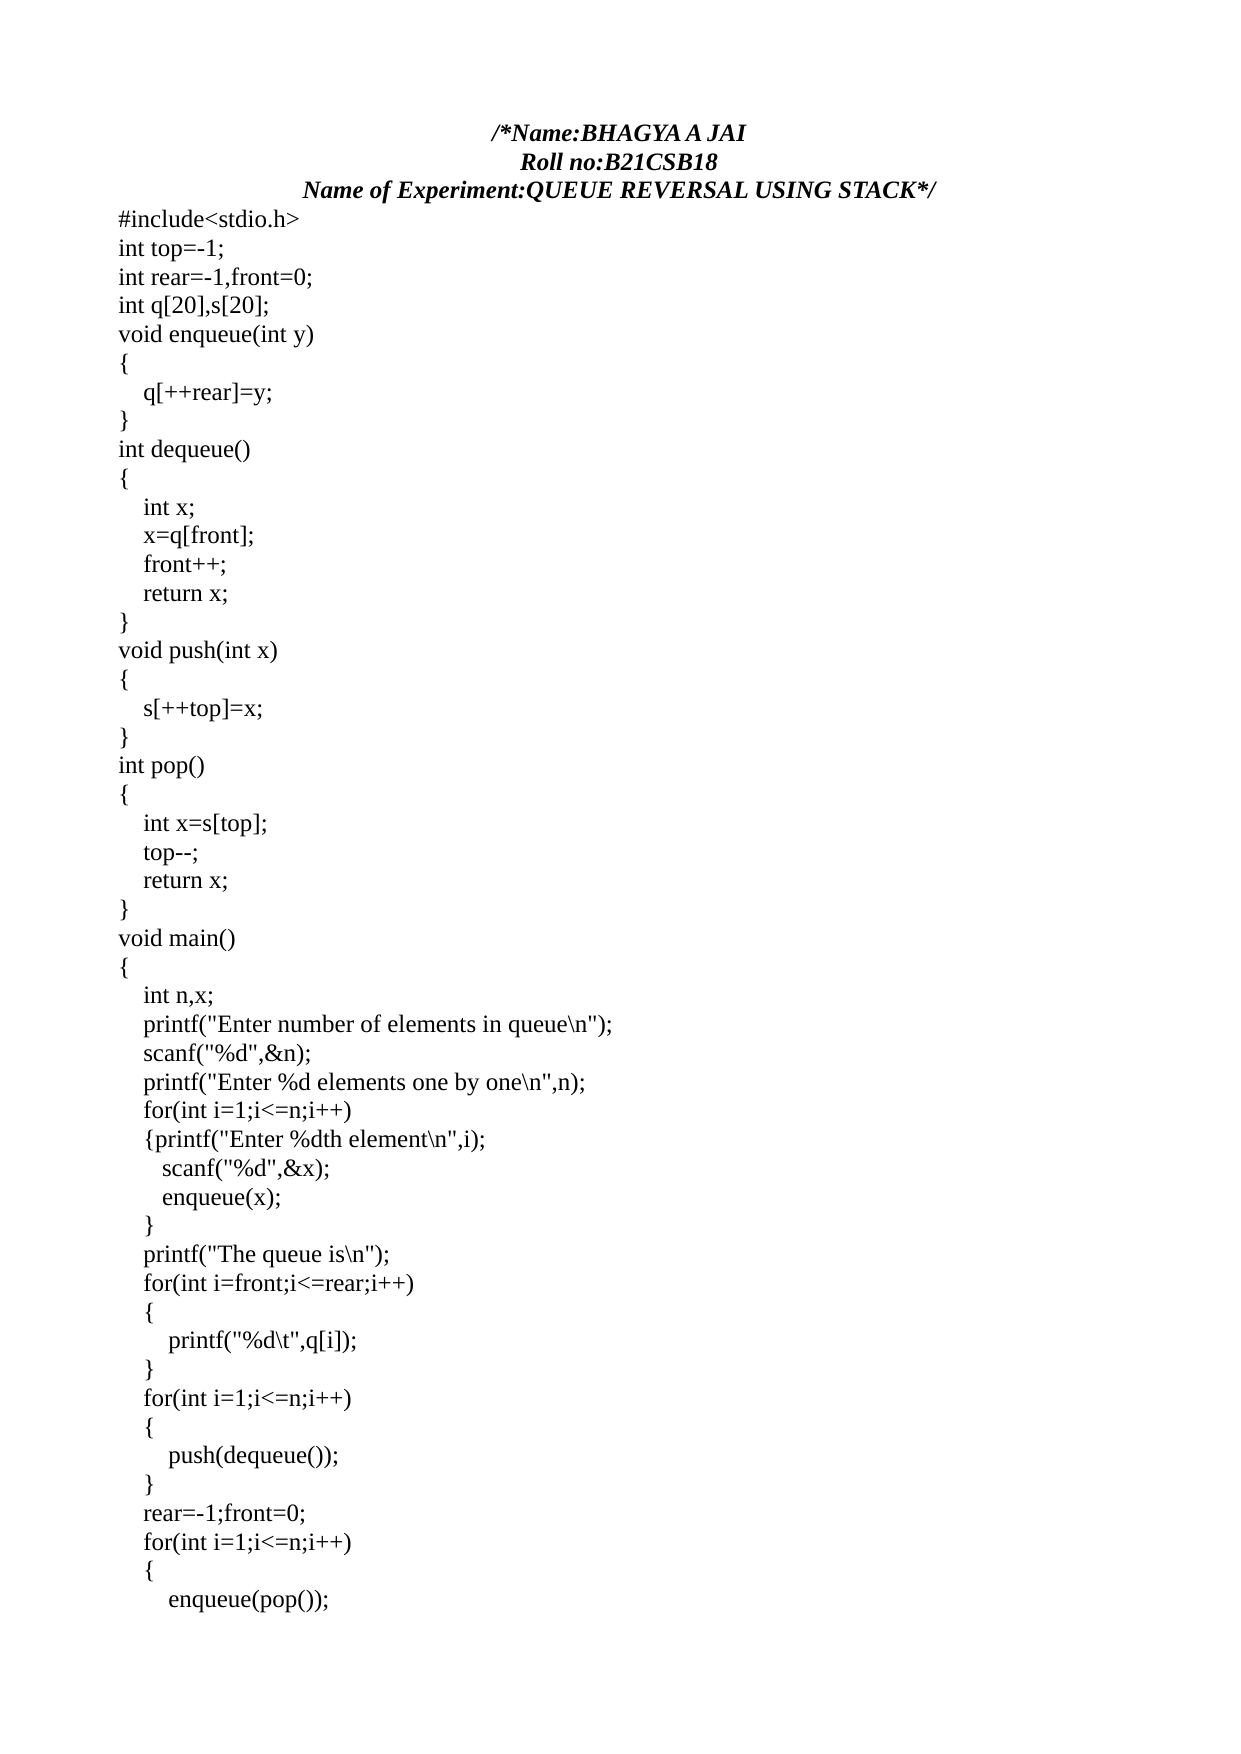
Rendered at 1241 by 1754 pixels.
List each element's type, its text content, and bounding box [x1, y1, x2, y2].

text } [118, 1211, 1122, 1239]
text {printf("Enter %dth element\n",i); [118, 1124, 1122, 1153]
text { [118, 463, 1122, 492]
text void push(int x) [118, 636, 1122, 664]
text void enqueue(int y) [118, 319, 1122, 348]
text void main() [118, 923, 1122, 952]
text x=q[front]; [118, 521, 1122, 549]
text for(int i=1;i<=n;i++) [118, 1096, 1122, 1124]
text int x; [118, 492, 1122, 521]
text printf("Enter number of elements in queue\n"); [118, 1009, 1122, 1038]
text push(dequeue()); [118, 1441, 1122, 1469]
text int rear=-1,front=0; [118, 262, 1122, 291]
text int n,x; [118, 981, 1122, 1009]
text /*Name:BHAGYA A JAI [118, 118, 1122, 147]
text Roll no:B21CSB18 [118, 147, 1122, 176]
text } [118, 607, 1122, 636]
text int dequeue() [118, 434, 1122, 463]
text for(int i=front;i<=rear;i++) [118, 1268, 1122, 1297]
text rear=-1;front=0; [118, 1498, 1122, 1527]
text { [118, 1556, 1122, 1584]
text printf("%d\t",q[i]); [118, 1326, 1122, 1354]
text } [118, 1469, 1122, 1498]
text { [118, 779, 1122, 808]
text { [118, 1412, 1122, 1441]
text enqueue(pop()); [118, 1584, 1122, 1613]
text { [118, 348, 1122, 377]
text for(int i=1;i<=n;i++) [118, 1527, 1122, 1556]
text int q[20],s[20]; [118, 291, 1122, 319]
text printf("Enter %d elements one by one\n",n); [118, 1067, 1122, 1096]
text } [118, 894, 1122, 923]
text int top=-1; [118, 233, 1122, 262]
text s[++top]=x; [118, 693, 1122, 722]
text front++; [118, 549, 1122, 578]
text { [118, 952, 1122, 981]
text return x; [118, 578, 1122, 607]
text } [118, 406, 1122, 434]
text scanf("%d",&x); [118, 1153, 1122, 1182]
text scanf("%d",&n); [118, 1038, 1122, 1067]
text { [118, 1297, 1122, 1326]
text Name of Experiment:QUEUE REVERSAL USING STACK*/ [118, 176, 1122, 204]
text enqueue(x); [118, 1182, 1122, 1211]
text #include<stdio.h> [118, 204, 1122, 233]
text int pop() [118, 751, 1122, 779]
text printf("The queue is\n"); [118, 1239, 1122, 1268]
text int x=s[top]; [118, 808, 1122, 837]
text { [118, 664, 1122, 693]
text for(int i=1;i<=n;i++) [118, 1383, 1122, 1412]
text } [118, 1354, 1122, 1383]
text q[++rear]=y; [118, 377, 1122, 406]
text } [118, 722, 1122, 751]
text return x; [118, 866, 1122, 894]
text top--; [118, 837, 1122, 866]
